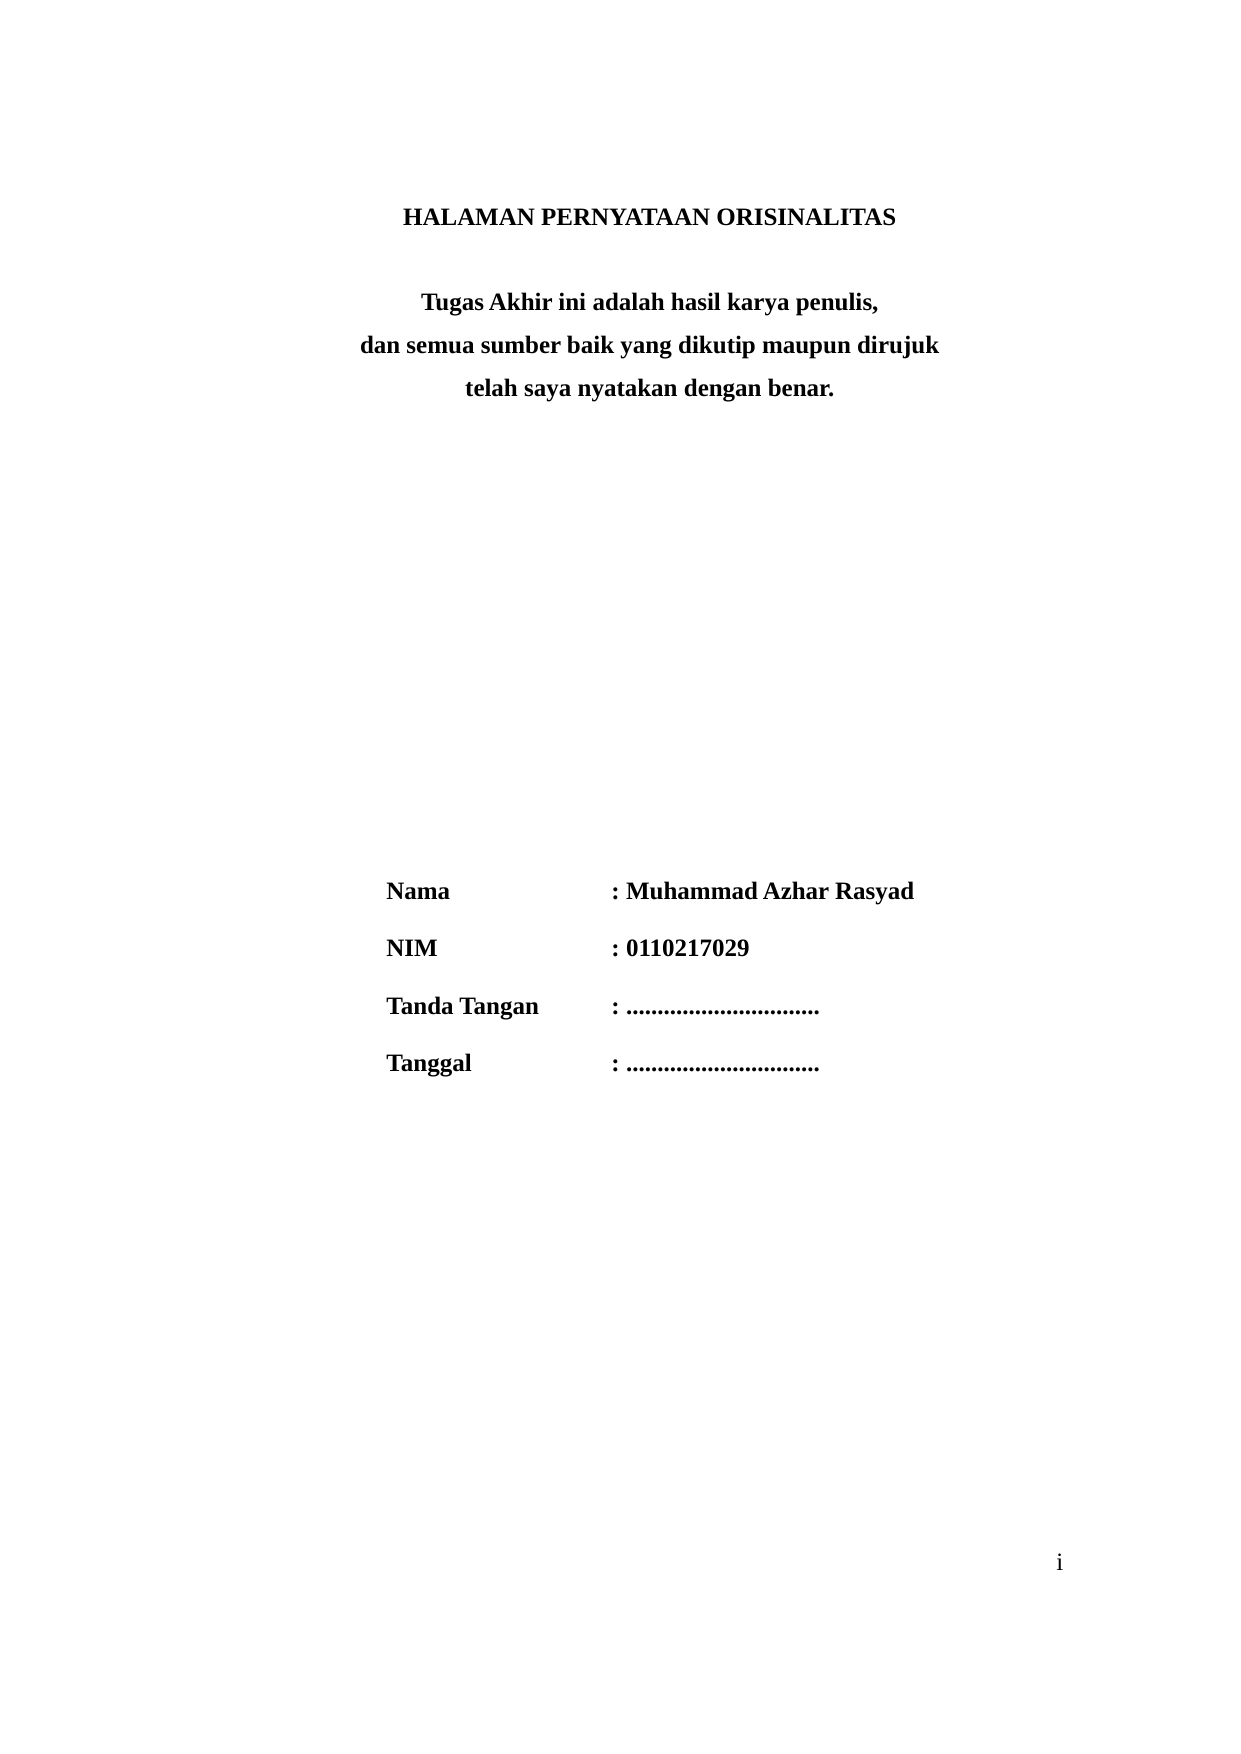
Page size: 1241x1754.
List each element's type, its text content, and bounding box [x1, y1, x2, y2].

text Tugas Akhir ini adalah hasil karya penulis, [236, 287, 1063, 315]
text dan semua sumber baik yang dikutip maupun dirujuk [236, 330, 1063, 358]
text Tanda Tangan : ............................... [236, 991, 1063, 1020]
subtitle HALAMAN PERNYATAAN ORISINALITAS [236, 202, 1063, 231]
text Nama : Muhammad Azhar Rasyad [236, 876, 1063, 905]
text Tanggal : ............................... [236, 1048, 1063, 1077]
text telah saya nyatakan dengan benar. [236, 373, 1063, 402]
text NIM : 0110217029 [236, 933, 1063, 962]
